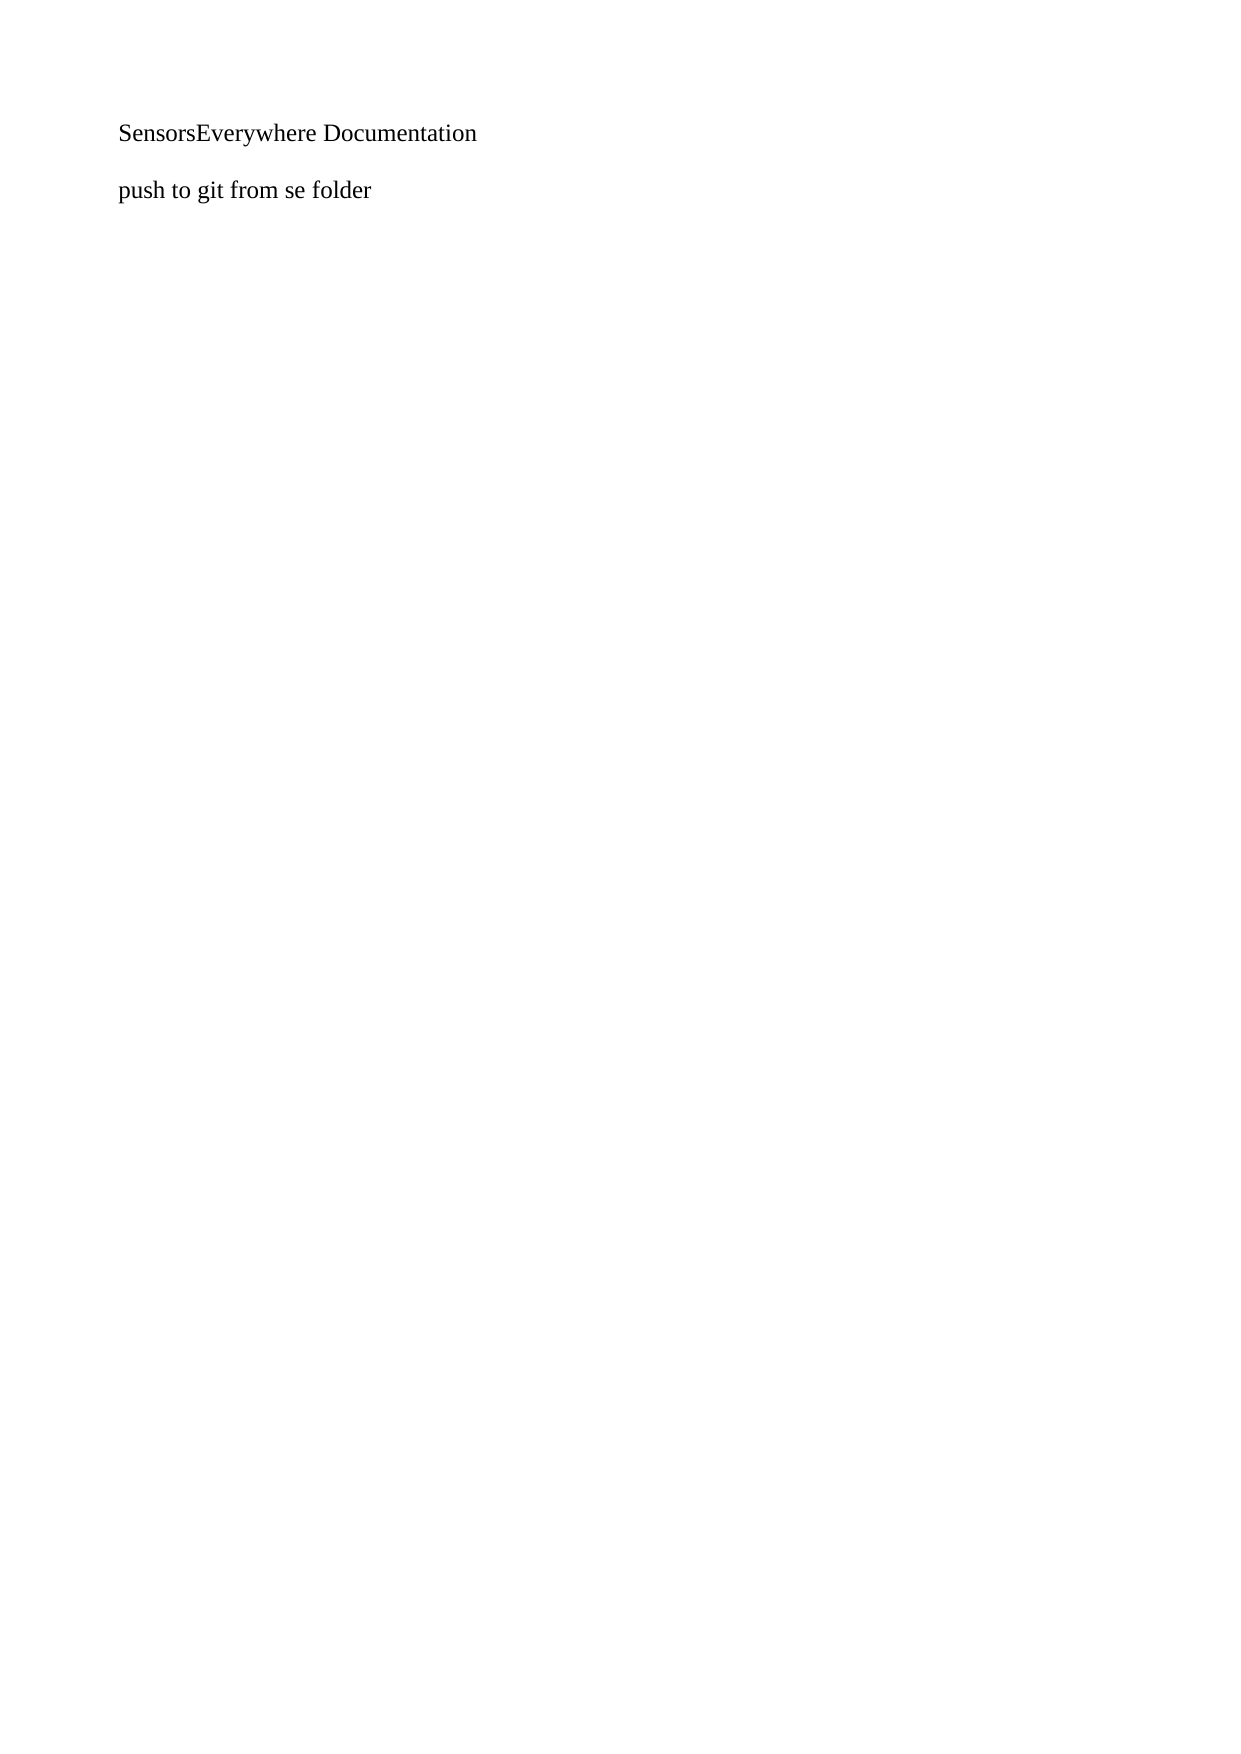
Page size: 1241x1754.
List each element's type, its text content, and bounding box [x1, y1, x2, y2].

text SensorsEverywhere Documentation [118, 118, 1122, 147]
text push to git from se folder [118, 176, 1122, 204]
